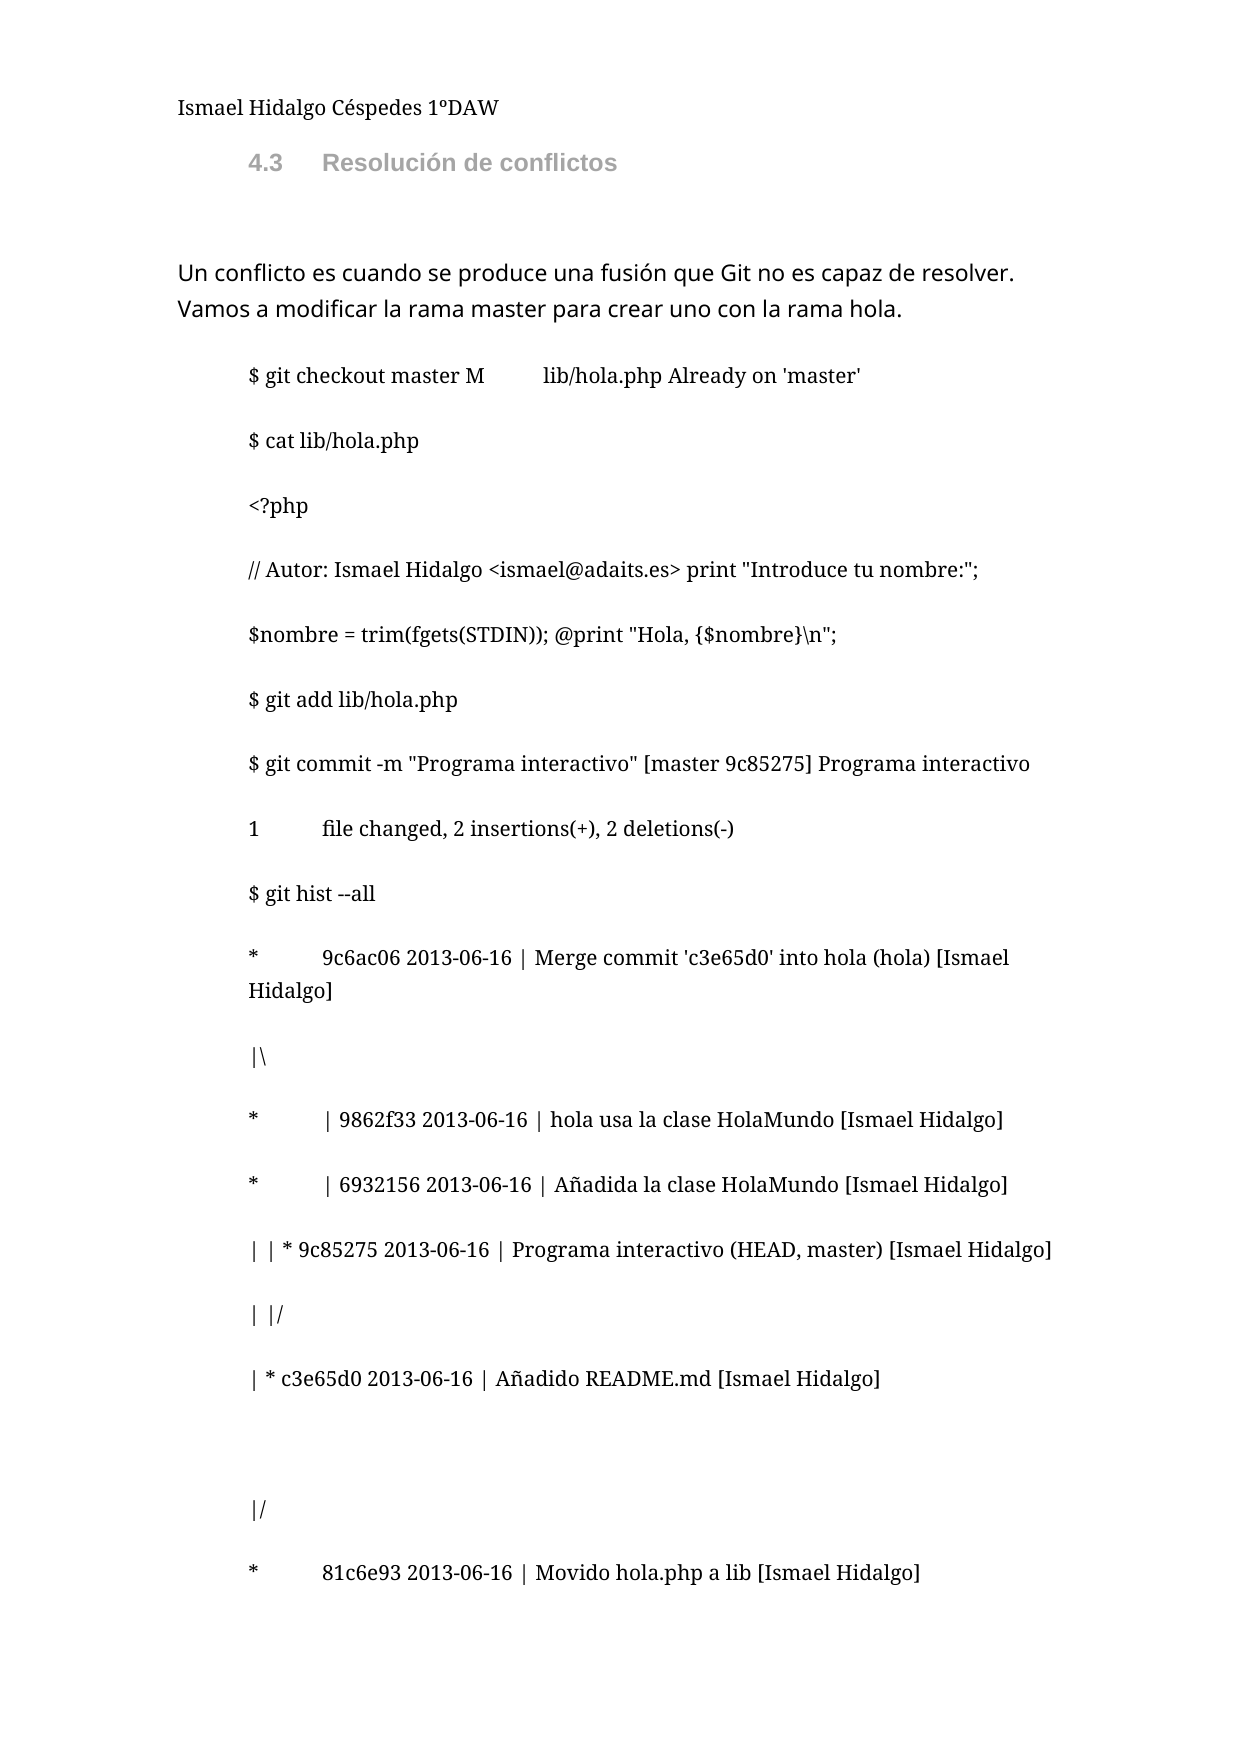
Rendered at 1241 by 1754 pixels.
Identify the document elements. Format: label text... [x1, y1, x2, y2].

text |/ [248, 1494, 1063, 1522]
text $ git checkout master M lib/hola.php Already on 'master' [248, 361, 1063, 390]
list Un conflicto es cuando se produce una fusión que Git no es capaz de resolver. Vamos a modificar la rama master para crear uno con la rama hola. [177, 257, 1063, 324]
text 1 file changed, 2 insertions(+), 2 deletions(-) [248, 814, 1063, 843]
text * | 6932156 2013-06-16 | Añadida la clase HolaMundo [Ismael Hidalgo] [248, 1170, 1063, 1199]
text // Autor: Ismael Hidalgo <ismael@adaits.es> print "Introduce tu nombre:"; [248, 555, 1063, 584]
text <?php [248, 491, 1063, 519]
text * 81c6e93 2013-06-16 | Movido hola.php a lib [Ismael Hidalgo] [248, 1558, 1063, 1587]
text * | 9862f33 2013-06-16 | hola usa la clase HolaMundo [Ismael Hidalgo] [248, 1106, 1063, 1134]
text | * c3e65d0 2013-06-16 | Añadido README.md [Ismael Hidalgo] [248, 1364, 1063, 1393]
text | | * 9c85275 2013-06-16 | Programa interactivo (HEAD, master) [Ismael Hidalgo] [248, 1235, 1063, 1263]
text $ cat lib/hola.php [248, 426, 1063, 454]
text $ git add lib/hola.php [248, 685, 1063, 713]
text |\ [248, 1041, 1063, 1069]
text $ git hist --all [248, 879, 1063, 907]
text | |/ [248, 1299, 1063, 1328]
text * 9c6ac06 2013-06-16 | Merge commit 'c3e65d0' into hola (hola) [Ismael Hidalgo] [248, 943, 1063, 1004]
text $ git commit -m "Programa interactivo" [master 9c85275] Programa interactivo [248, 749, 1063, 778]
text $nombre = trim(fgets(STDIN)); @print "Hola, {$nombre}\n"; [248, 620, 1063, 648]
text 4.3 Resolución de conflictos [248, 148, 1063, 176]
